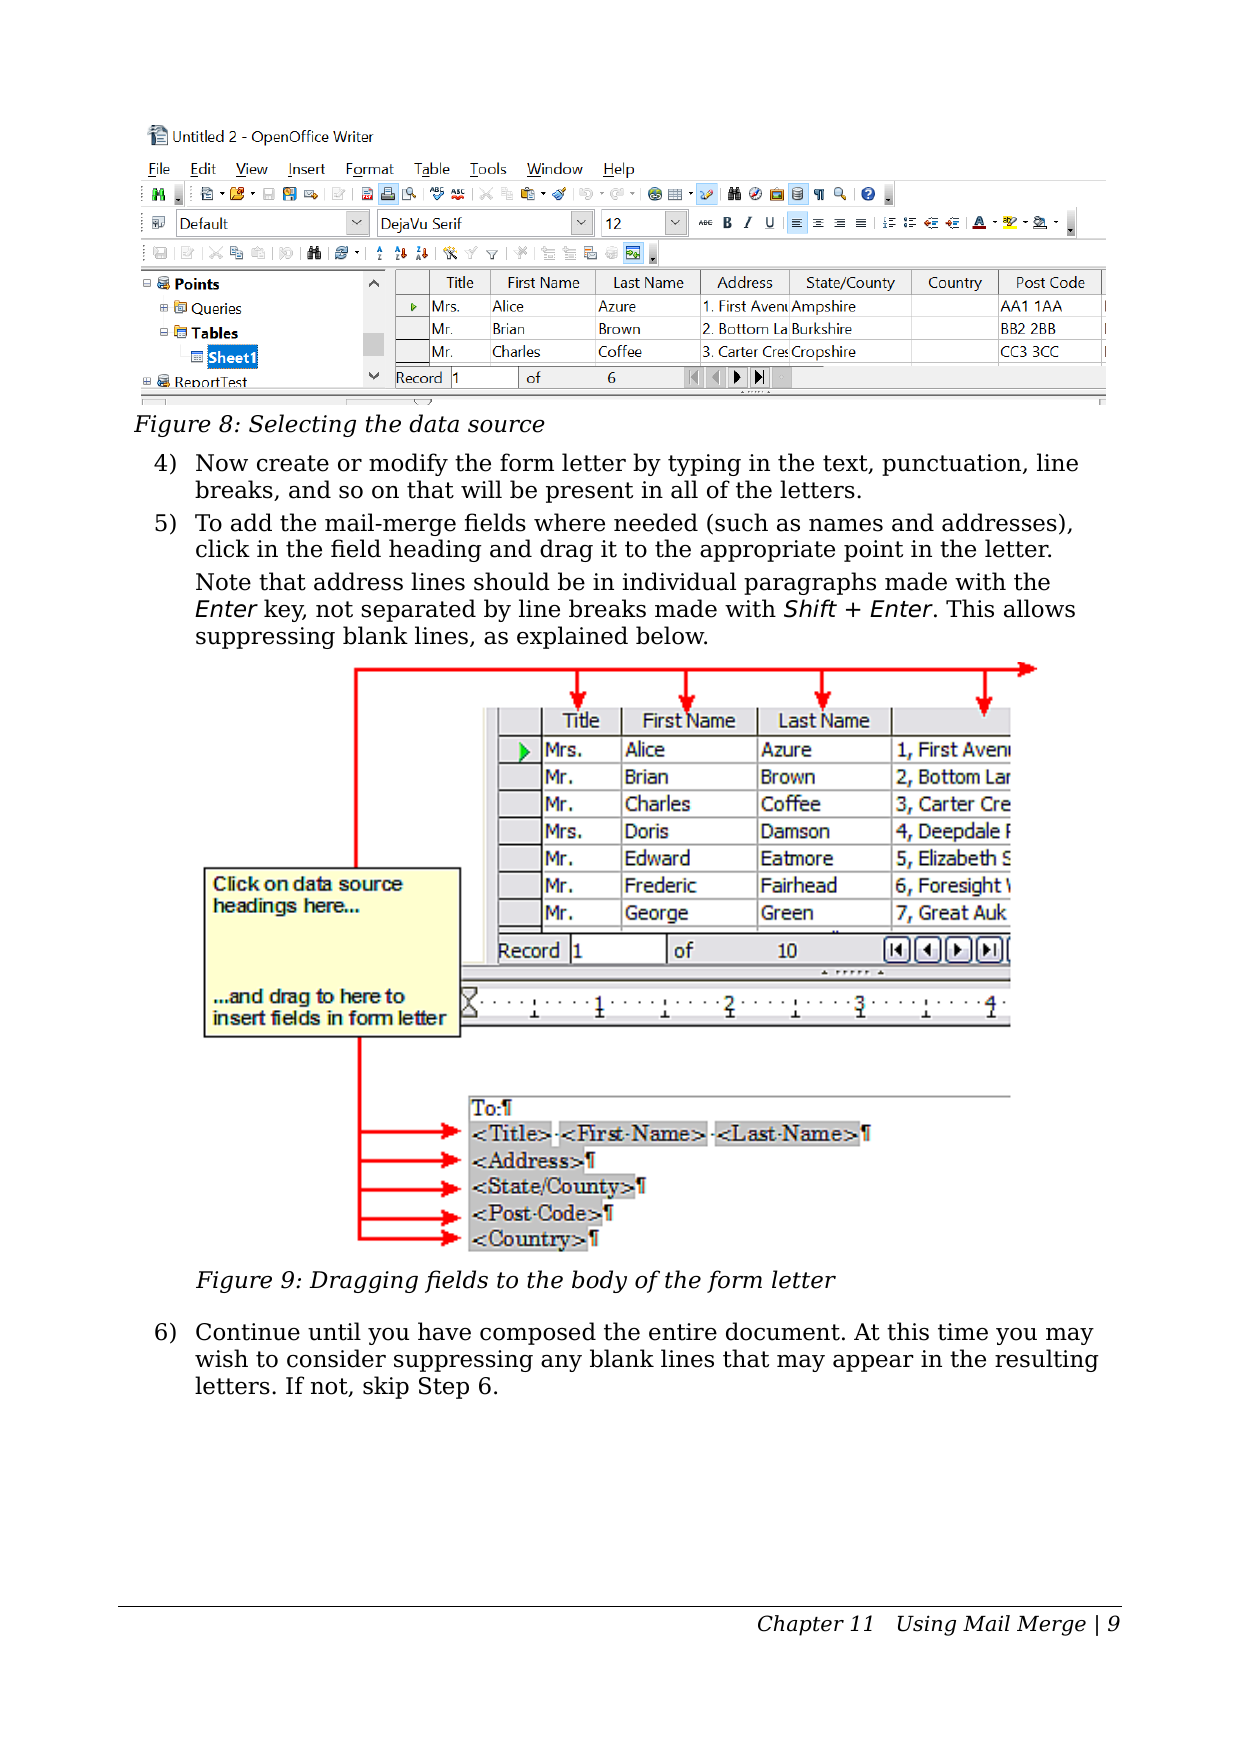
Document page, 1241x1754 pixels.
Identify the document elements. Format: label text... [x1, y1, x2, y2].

list Note that address lines should be in individual paragraphs made with the Enter key, not separated by line breaks made with Shift + Enter. This allows suppressing blank lines, as explained below. [195, 569, 1122, 649]
picture [141, 118, 1106, 405]
list Now create or modify the form letter by typing in the text, punctuation, line breaks, and so on that will be present in all of the letters. [177, 450, 1122, 504]
text Figure 9: Dragging fields to the body of the form letter [196, 1267, 1044, 1294]
list Continue until you have composed the entire document. At this time you may wish to consider suppressing any blank lines that may appear in the resulting letters. If not, skip Step 6. [177, 1319, 1122, 1399]
list To add the mail-merge fields where needed (such as names and addresses), click in the field heading and drag it to the appropriate point in the letter. [177, 510, 1122, 563]
picture [196, 662, 1038, 1261]
text Figure 8: Selecting the data source [134, 411, 1106, 438]
